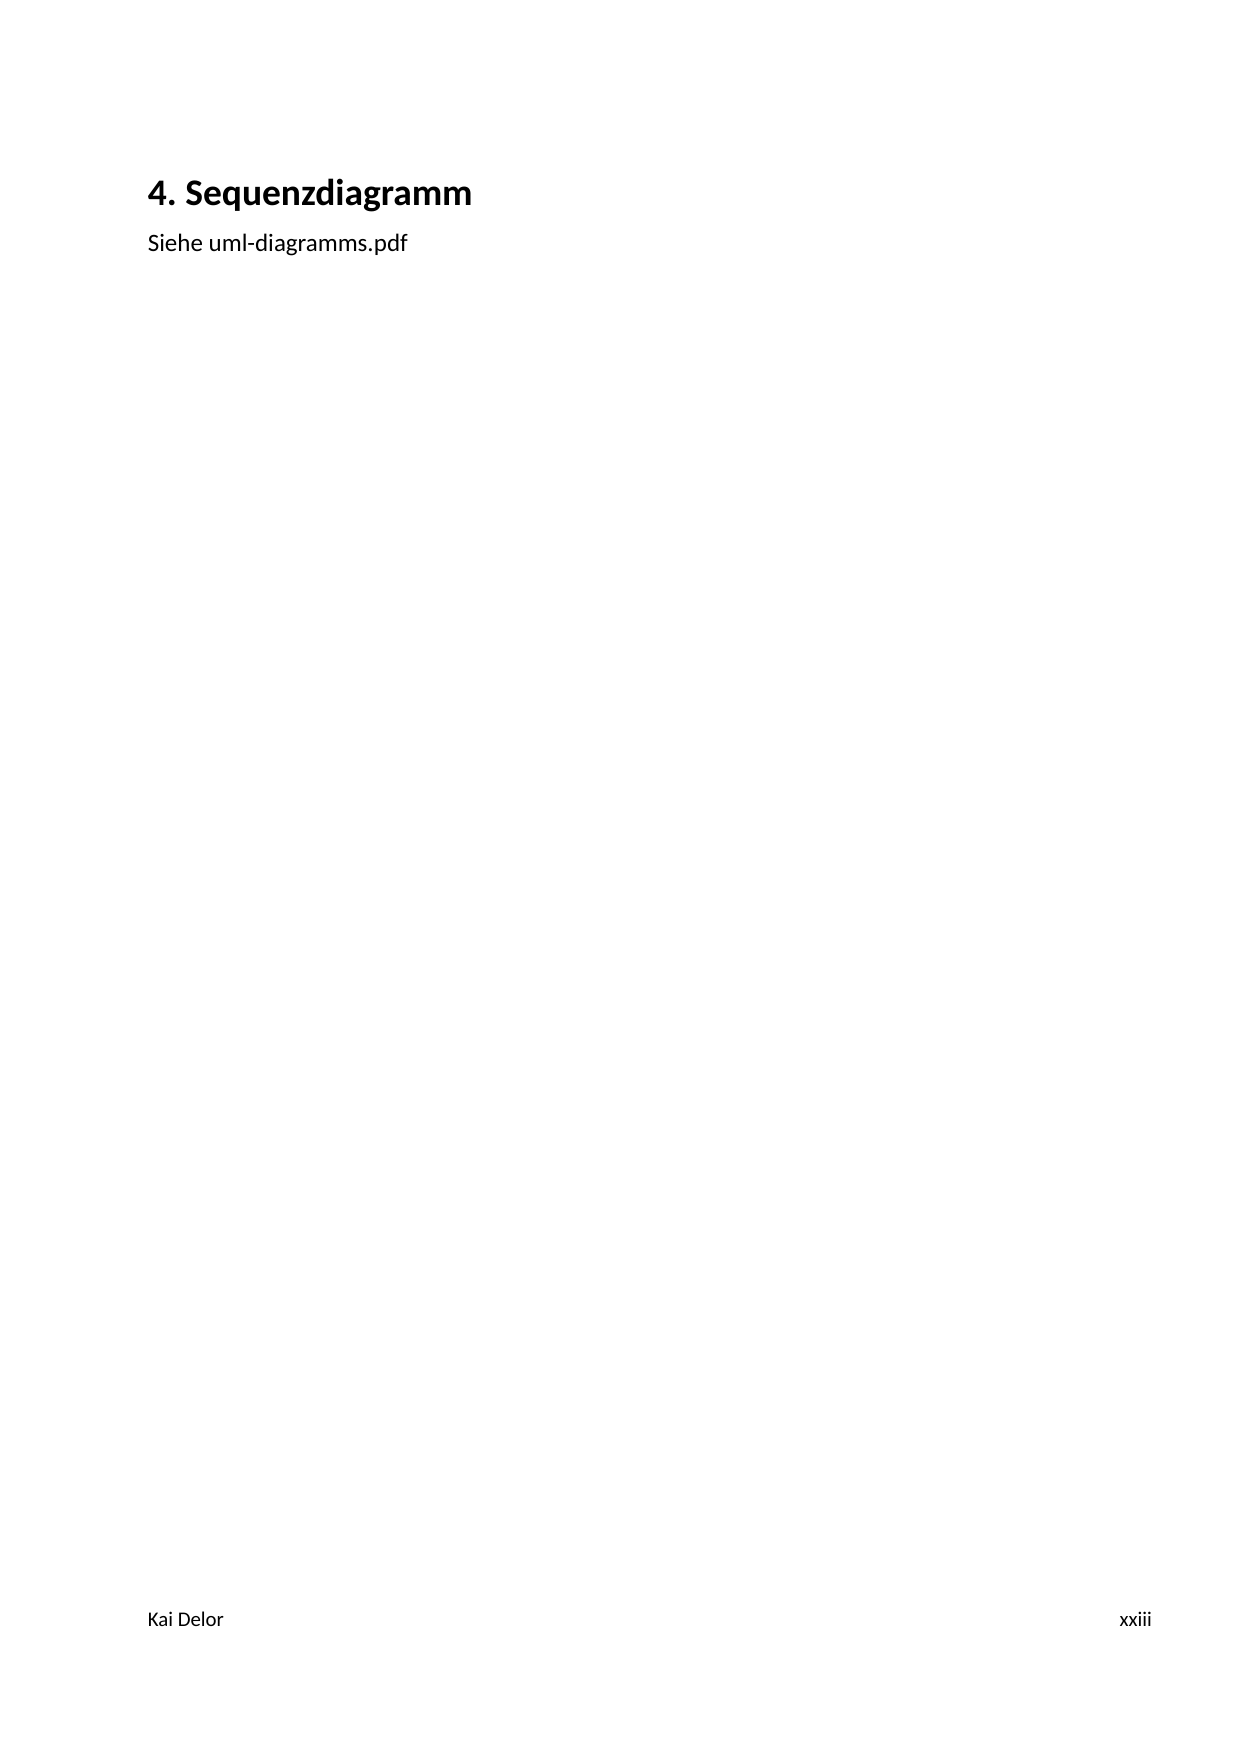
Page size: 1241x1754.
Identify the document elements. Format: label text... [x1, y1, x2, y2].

text Siehe uml-diagramms.pdf [148, 227, 1152, 257]
subtitle 4. Sequenzdiagramm [148, 168, 1152, 214]
